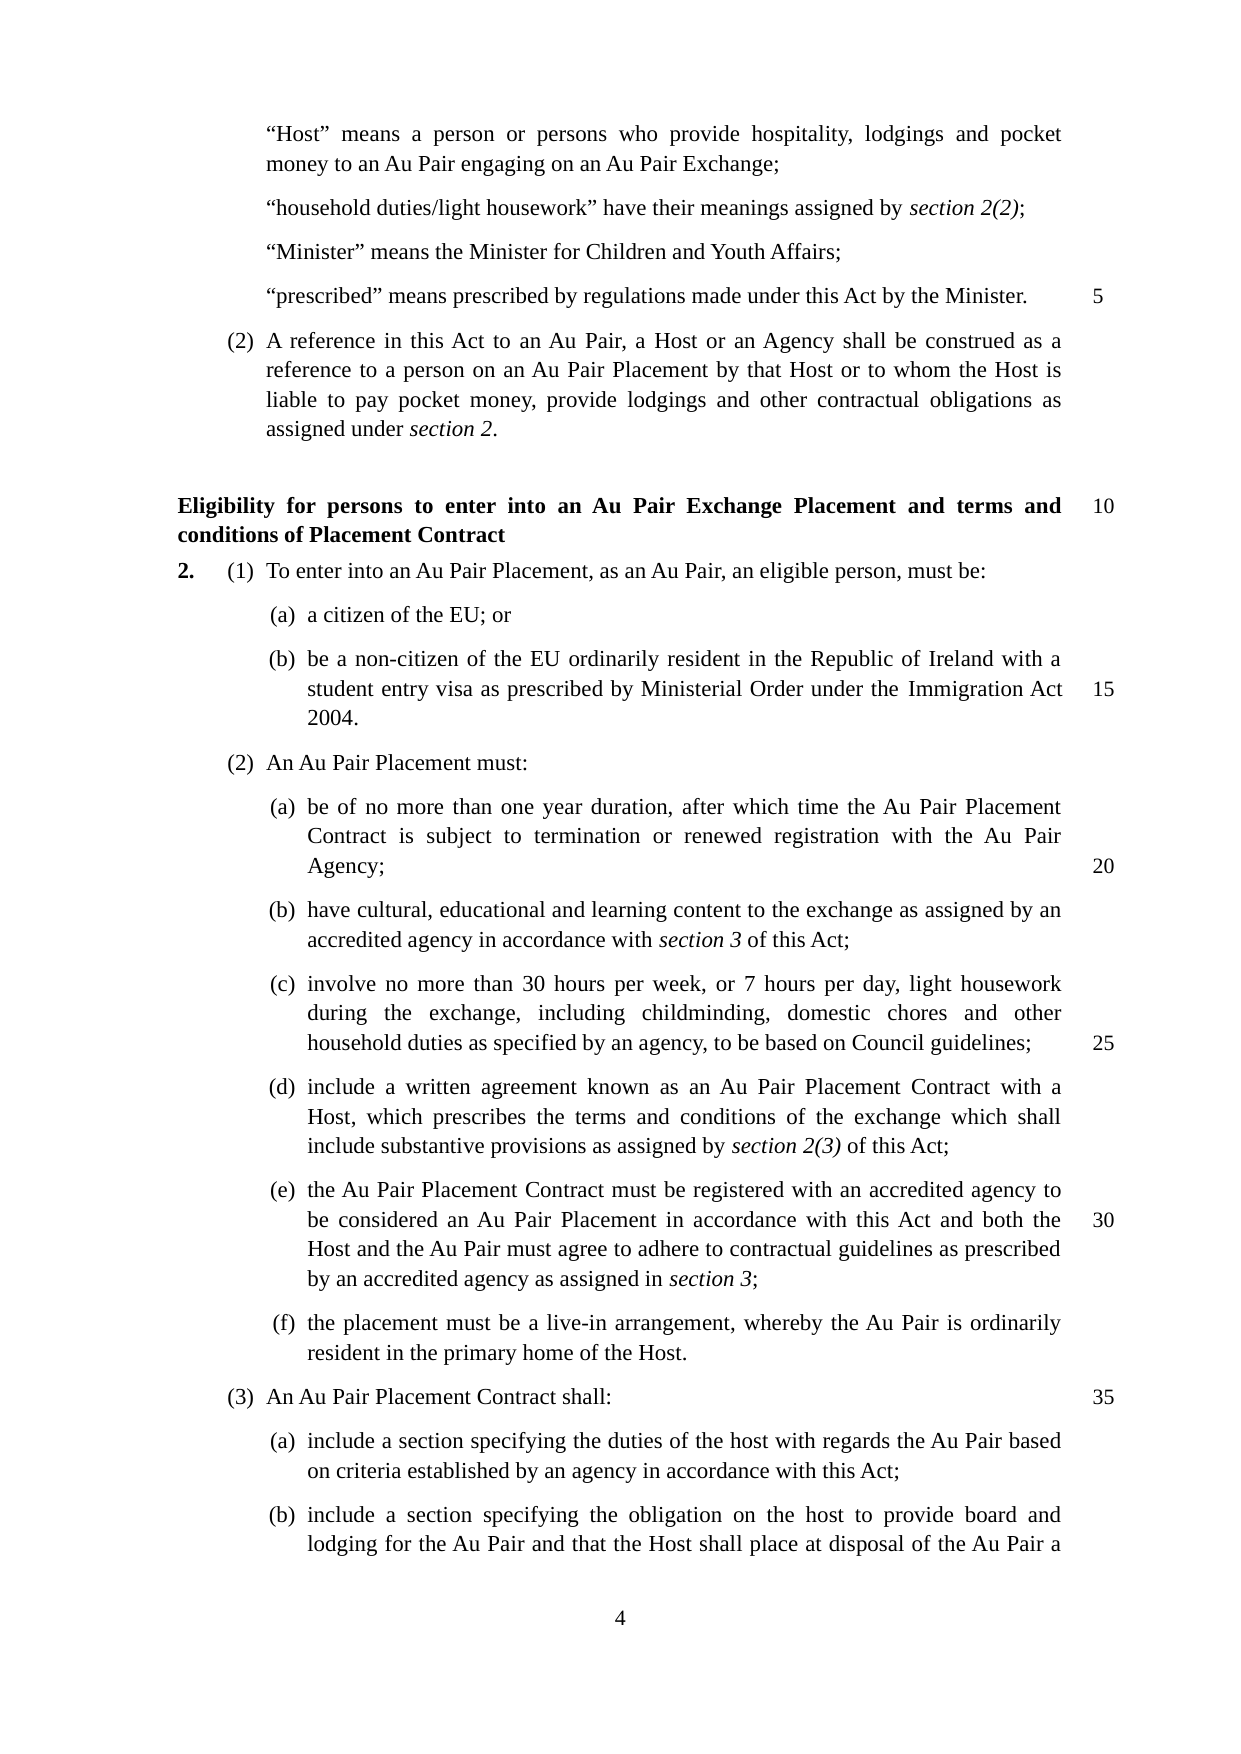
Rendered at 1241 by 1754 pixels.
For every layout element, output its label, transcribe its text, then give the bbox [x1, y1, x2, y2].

text “Minister” means the Minister for Children and Youth Affairs; [177, 236, 1063, 266]
text “Host” means a person or persons who provide hospitality, lodgings and pocket money to an Au Pair engaging on an Au Pair Exchange; [177, 118, 1063, 177]
text (a) be of no more than one year duration, after which time the Au Pair Placement Contract is subject to termination or renewed registration with the Au Pair Agency; [177, 791, 1063, 879]
text (f) the placement must be a live-in arrangement, whereby the Au Pair is ordinarily resident in the primary home of the Host. [177, 1307, 1063, 1366]
text (c) involve no more than 30 hours per week, or 7 hours per day, light housework during the exchange, including childminding, domestic chores and other household duties as specified by an agency, to be based on Council guidelines; [177, 968, 1063, 1056]
text “prescribed” means prescribed by regulations made under this Act by the Minister. [177, 280, 1063, 310]
text (3) An Au Pair Placement Contract shall: [177, 1381, 1063, 1410]
text (2) A reference in this Act to an Au Pair, a Host or an Agency shall be construed as a reference to a person on an Au Pair Placement by that Host or to whom the Host is liable to pay pocket money, provide lodgings and other contractual obligations as assigned under section 2. [177, 325, 1063, 443]
text Eligibility for persons to enter into an Au Pair Exchange Placement and terms and conditions of Placement Contract [177, 490, 1063, 549]
text (e) the Au Pair Placement Contract must be registered with an accredited agency to be considered an Au Pair Placement in accordance with this Act and both the Host and the Au Pair must agree to adhere to contractual guidelines as prescribed by an accredited agency as assigned in section 3; [177, 1174, 1063, 1292]
text (2) An Au Pair Placement must: [177, 747, 1063, 776]
text (b) include a section specifying the obligation on the host to provide board and lodging for the Au Pair and that the Host shall place at disposal of the Au Pair a [177, 1499, 1063, 1558]
text (a) include a section specifying the duties of the host with regards the Au Pair based on criteria established by an agency in accordance with this Act; [177, 1425, 1063, 1484]
text “household duties/light housework” have their meanings assigned by section 2(2); [177, 192, 1063, 221]
text (d) include a written agreement known as an Au Pair Placement Contract with a Host, which prescribes the terms and conditions of the exchange which shall include substantive provisions as assigned by section 2(3) of this Act; [177, 1071, 1063, 1159]
text (b) be a non-citizen of the EU ordinarily resident in the Republic of Ireland with a student entry visa as prescribed by Ministerial Order under the Immigration Act 2004. [177, 643, 1063, 732]
text (a) a citizen of the EU; or [177, 599, 1063, 628]
text 2. (1) To enter into an Au Pair Placement, as an Au Pair, an eligible person, must be: [177, 555, 1063, 584]
text (b) have cultural, educational and learning content to the exchange as assigned by an accredited agency in accordance with section 3 of this Act; [177, 894, 1063, 953]
